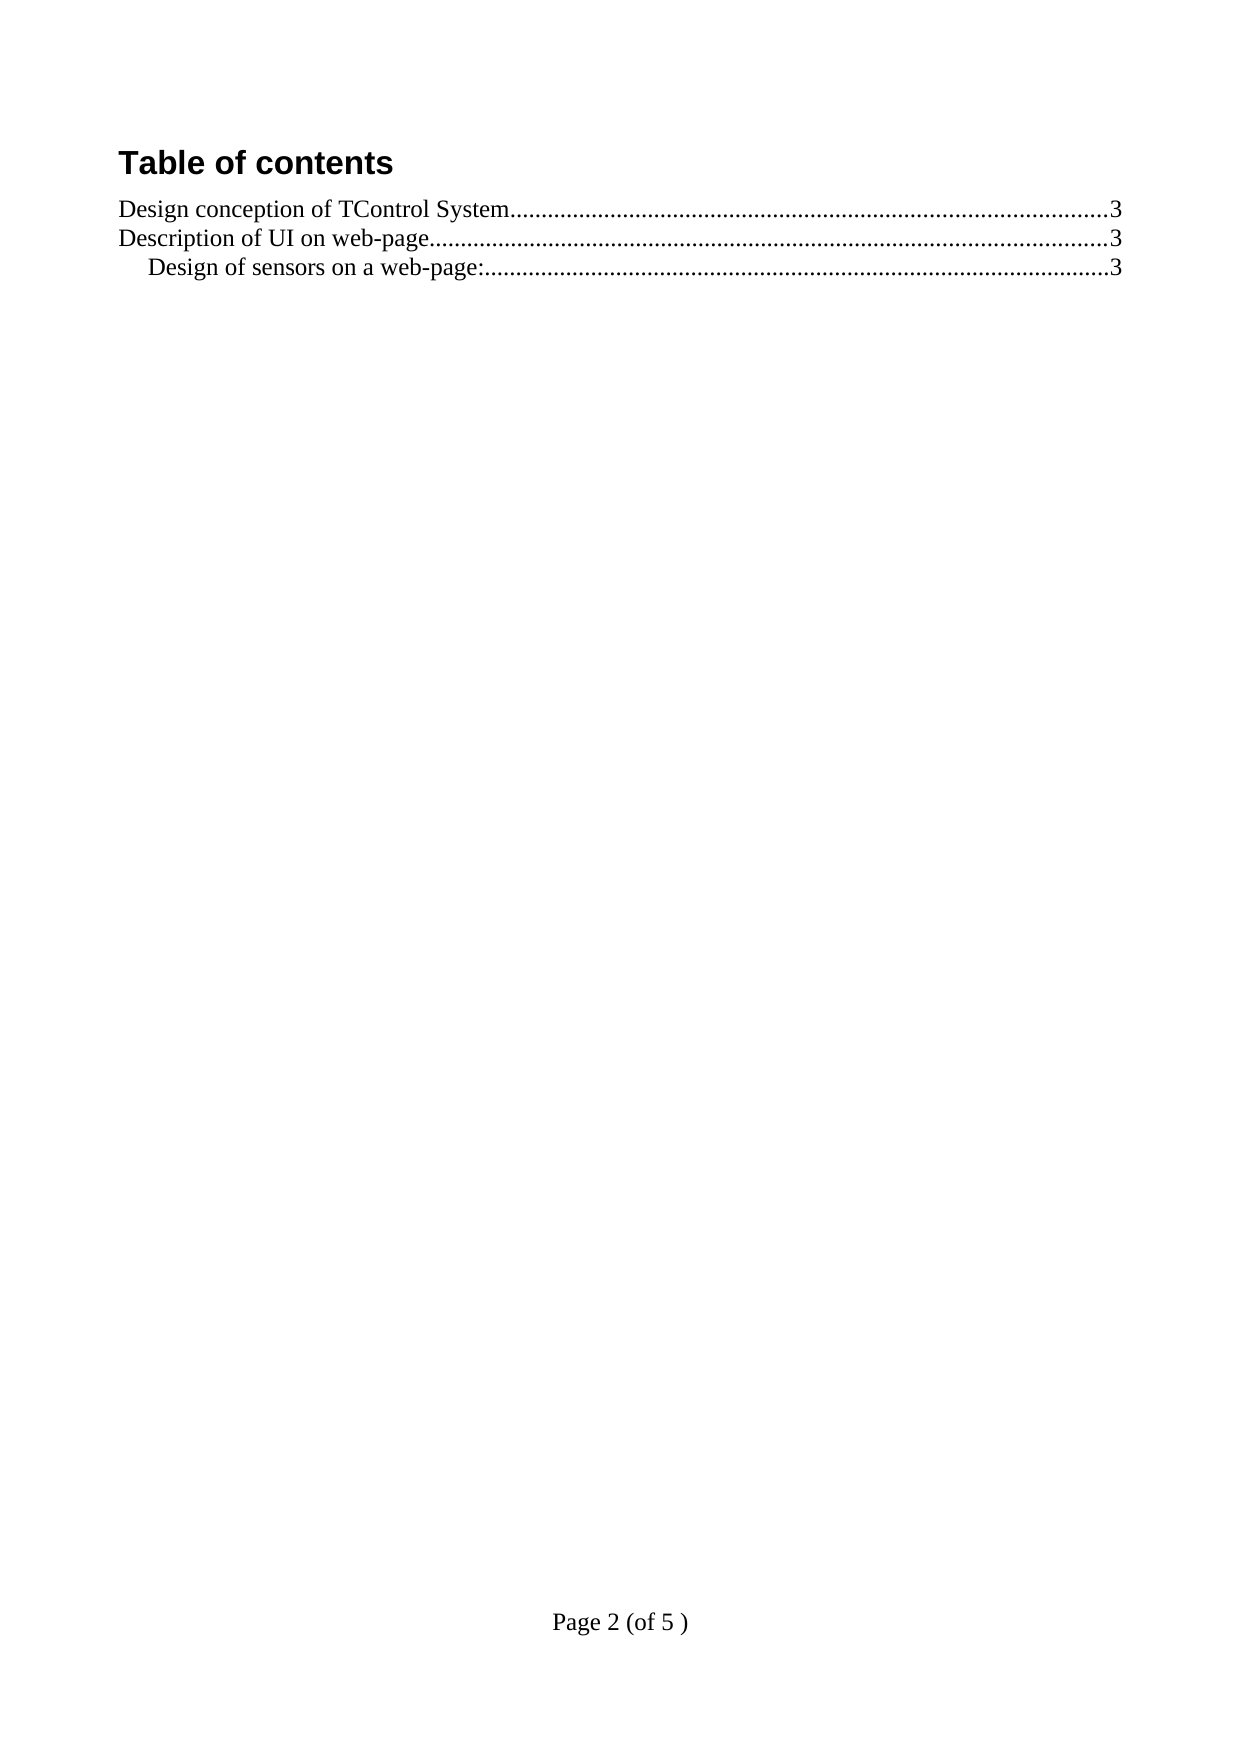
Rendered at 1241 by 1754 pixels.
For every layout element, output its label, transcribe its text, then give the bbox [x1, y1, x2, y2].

text Design of sensors on a web-page: 3 [148, 252, 1122, 280]
subtitle Table of contents [118, 143, 1122, 182]
text Description of UI on web-page 3 [118, 223, 1122, 252]
text Design conception of TControl System 3 [118, 194, 1122, 223]
